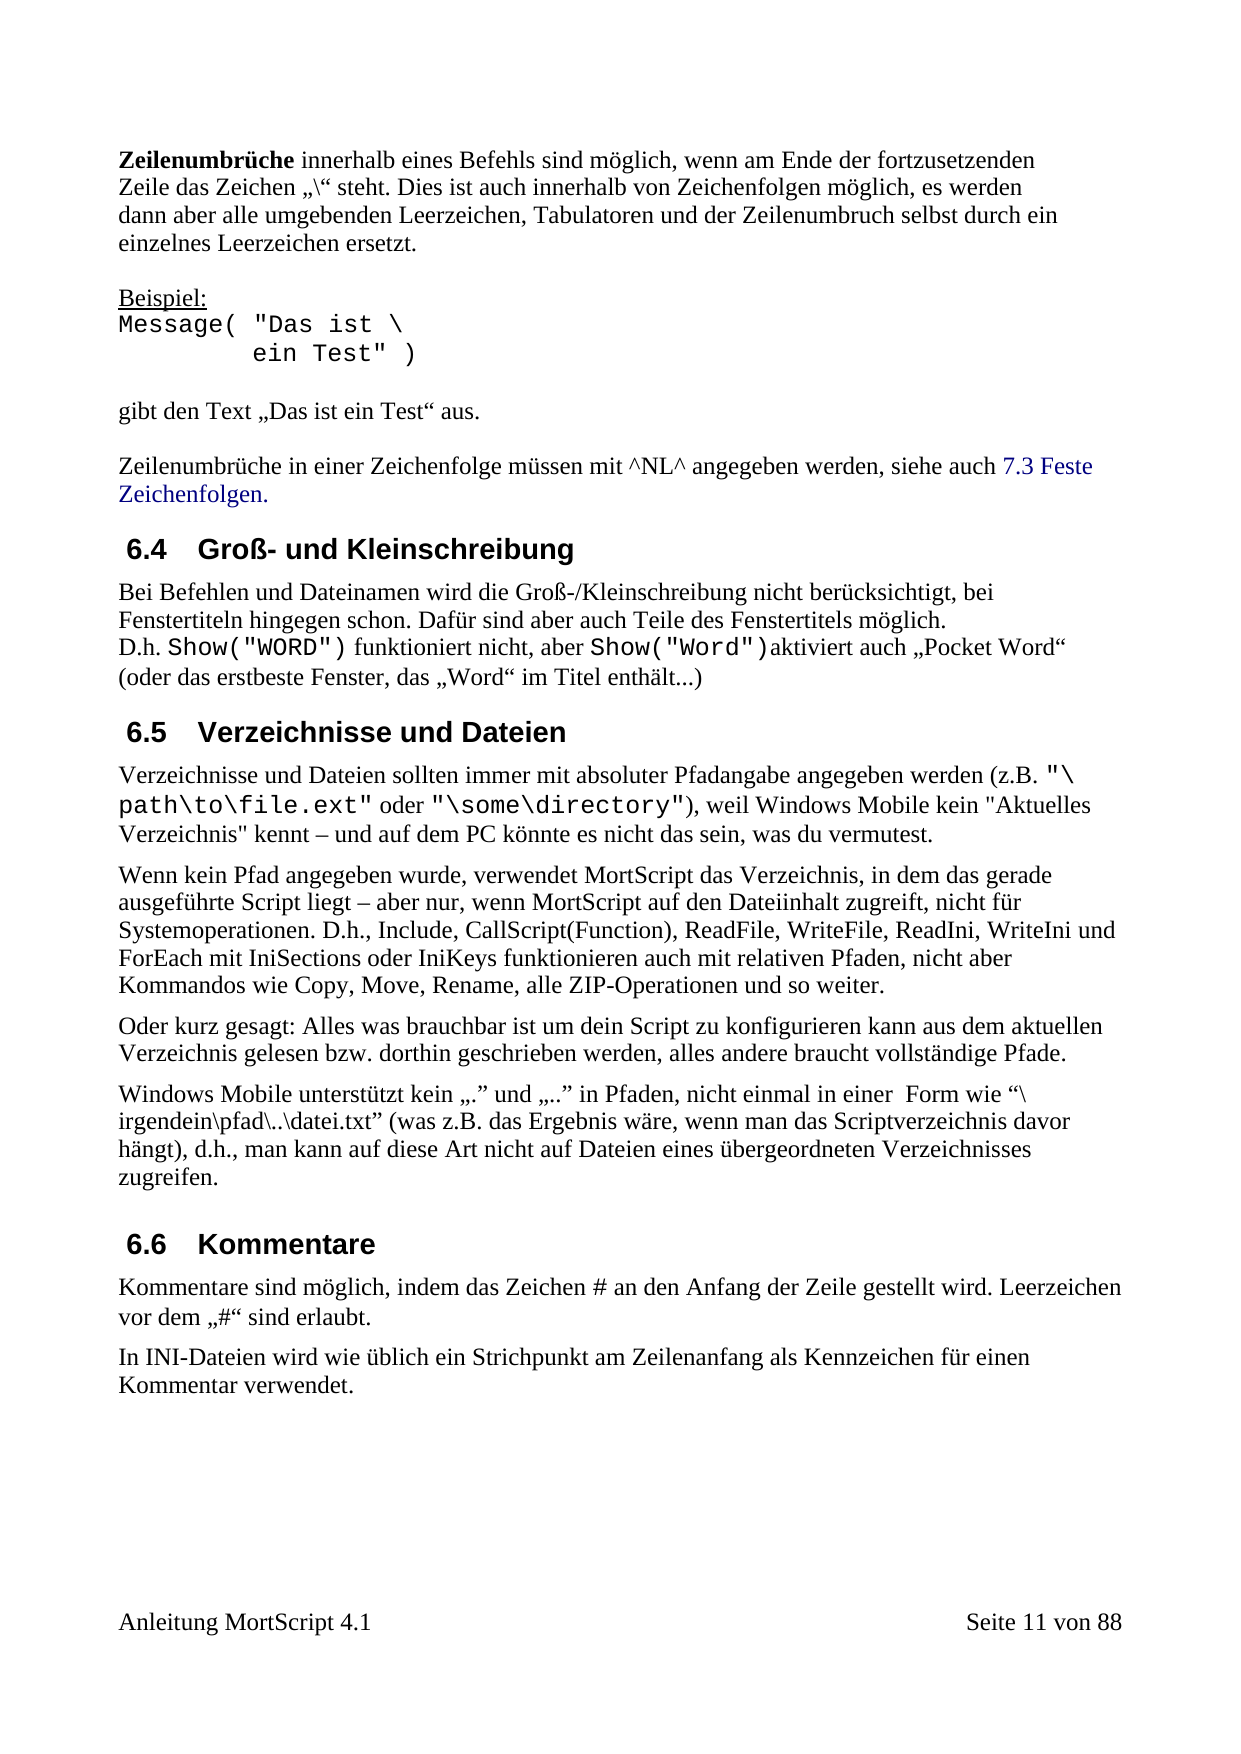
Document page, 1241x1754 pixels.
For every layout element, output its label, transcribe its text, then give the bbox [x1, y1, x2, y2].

text In INI-Dateien wird wie üblich ein Strichpunkt am Zeilenanfang als Kennzeichen für einen Kommentar verwendet. [118, 1343, 1122, 1399]
text Zeilenumbrüche in einer Zeichenfolge müssen mit ^NL^ angegeben werden, siehe auch 7.3 Feste Zeichenfolgen. [118, 452, 1122, 508]
text (oder das erstbeste Fenster, das „Word“ im Titel enthält...) [118, 663, 1122, 691]
text Windows Mobile unterstützt kein „.” und „..” in Pfaden, nicht einmal in einer Form wie “\irgendein\pfad\..\datei.txt” (was z.B. das Ergebnis wäre, wenn man das Scriptverzeichnis davor hängt), d.h., man kann auf diese Art nicht auf Dateien eines übergeordneten Verzeichnisses zugreifen. [118, 1080, 1122, 1191]
text dann aber alle umgebenden Leerzeichen, Tabulatoren und der Zeilenumbruch selbst durch ein einzelnes Leerzeichen ersetzt. [118, 201, 1122, 257]
text Verzeichnisse und Dateien sollten immer mit absoluter Pfadangabe angegeben werden (z.B. "\path\to\file.ext" oder "\some\directory"), weil Windows Mobile kein "Aktuelles Verzeichnis" kennt – und auf dem PC könnte es nicht das sein, was du vermutest. [118, 761, 1122, 848]
subtitle Groß- und Kleinschreibung [118, 533, 1122, 566]
text Zeilenumbrüche innerhalb eines Befehls sind möglich, wenn am Ende der fortzusetzenden [118, 146, 1122, 173]
text gibt den Text „Das ist ein Test“ aus. [118, 397, 1122, 425]
text D.h. Show("WORD") funktioniert nicht, aber Show("Word")aktiviert auch „Pocket Word“ [118, 633, 1122, 663]
text ein Test" ) [118, 340, 1122, 369]
text Oder kurz gesagt: Alles was brauchbar ist um dein Script zu konfigurieren kann aus dem aktuellen Verzeichnis gelesen bzw. dorthin geschrieben werden, alles andere braucht vollständige Pfade. [118, 1012, 1122, 1067]
text Zeile das Zeichen „\“ steht. Dies ist auch innerhalb von Zeichenfolgen möglich, es werden [118, 173, 1122, 201]
text Kommentare sind möglich, indem das Zeichen # an den Anfang der Zeile gestellt wird. Leerzeichen vor dem „#“ sind erlaubt. [118, 1273, 1122, 1331]
text Beispiel: [118, 284, 1122, 312]
text Wenn kein Pfad angegeben wurde, verwendet MortScript das Verzeichnis, in dem das gerade ausgeführte Script liegt – aber nur, wenn MortScript auf den Dateiinhalt zugreift, nicht für Systemoperationen. D.h., Include, CallScript(Function), ReadFile, WriteFile, ReadIni, WriteIni und ForEach mit IniSections oder IniKeys funktionieren auch mit relativen Pfaden, nicht aber Kommandos wie Copy, Move, Rename, alle ZIP-Operationen und so weiter. [118, 861, 1122, 999]
subtitle Verzeichnisse und Dateien [118, 716, 1122, 748]
subtitle Kommentare [118, 1228, 1122, 1261]
text Message( "Das ist \ [118, 312, 1122, 340]
text Bei Befehlen und Dateinamen wird die Groß-/Kleinschreibung nicht berücksichtigt, bei Fenstertiteln hingegen schon. Dafür sind aber auch Teile des Fenstertitels möglich. [118, 578, 1122, 633]
